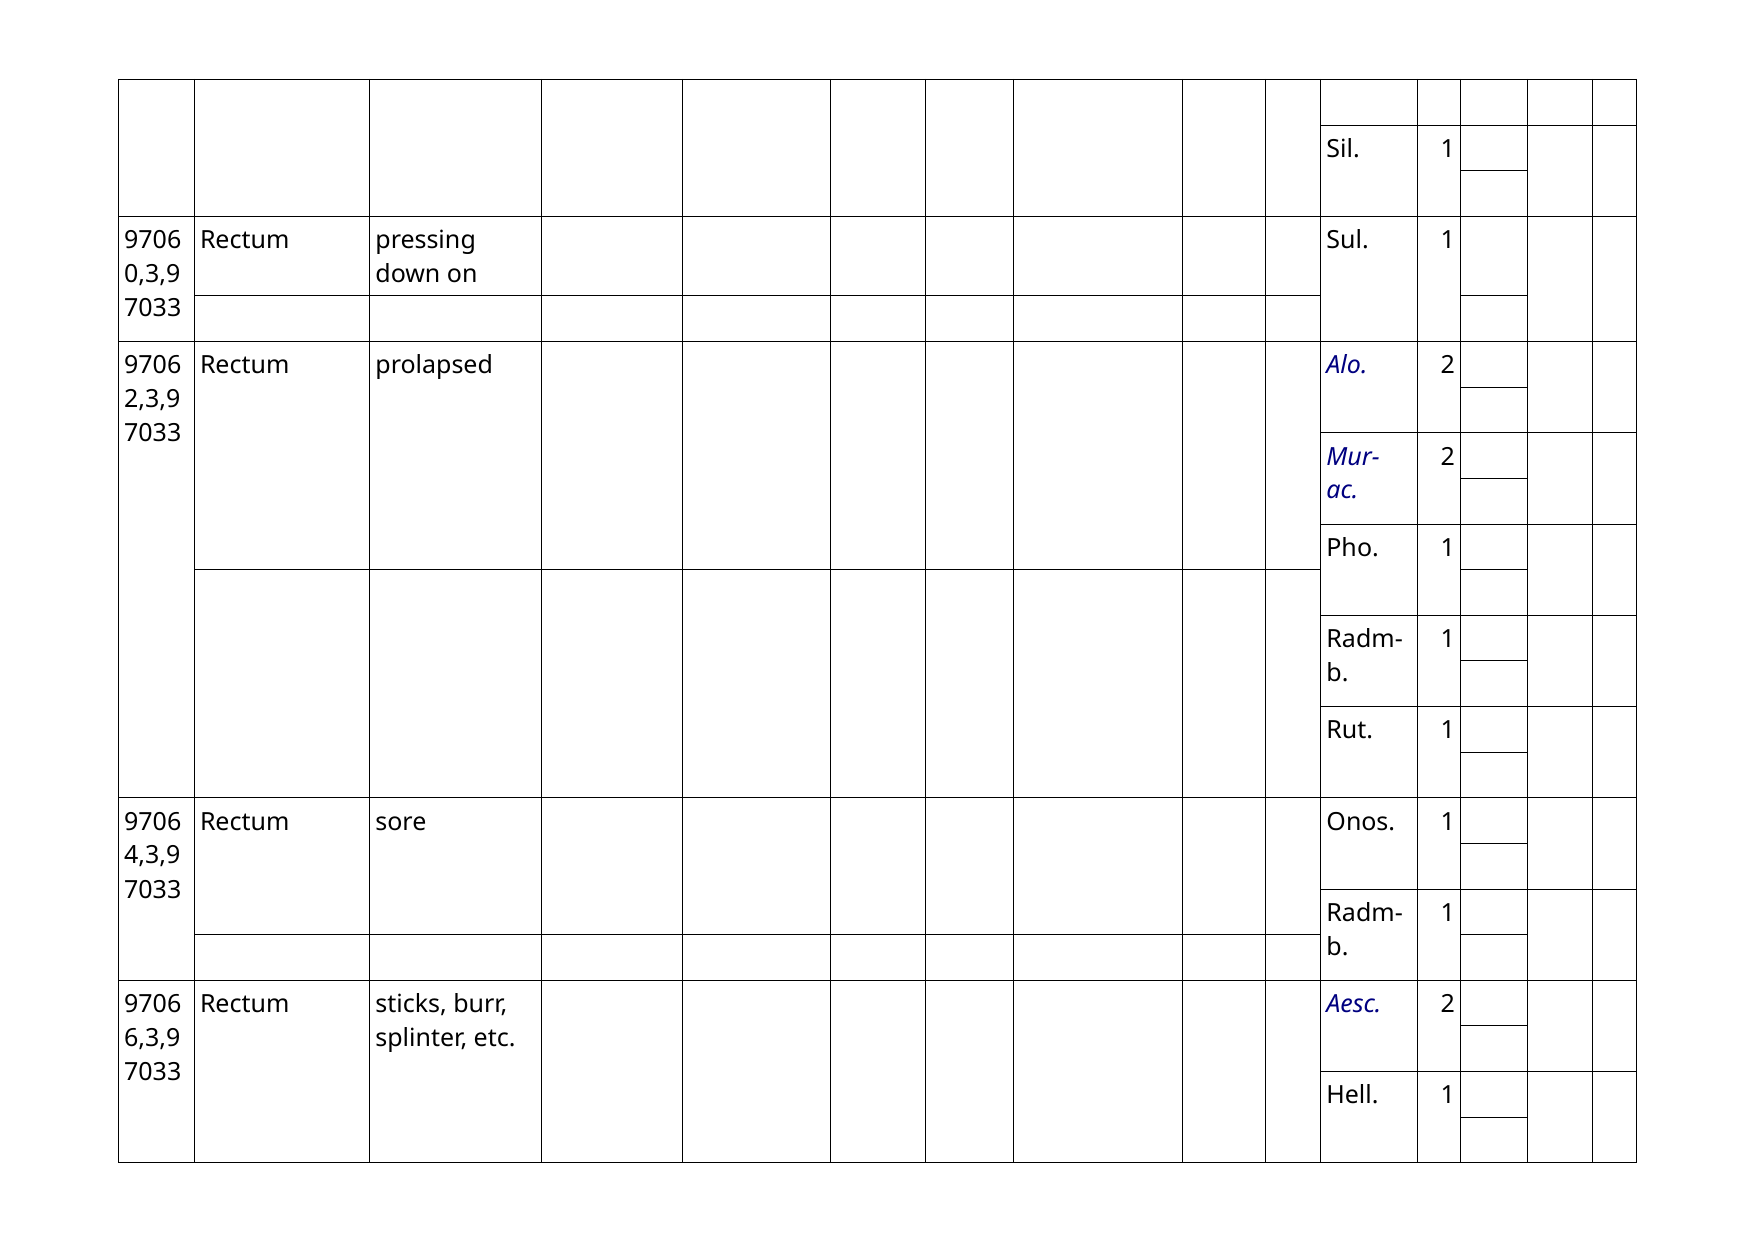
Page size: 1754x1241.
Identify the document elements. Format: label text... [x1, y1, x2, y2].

table_cell [195, 935, 369, 980]
table_cell 1 [1418, 217, 1460, 341]
table_cell [1183, 981, 1265, 1162]
table_cell [1266, 798, 1320, 934]
table_cell [683, 798, 830, 934]
table_cell [1528, 981, 1592, 1071]
table_cell 2 [1418, 981, 1460, 1071]
table_cell [831, 217, 925, 295]
table_cell Alo. [1321, 342, 1417, 432]
table_cell [1014, 981, 1182, 1162]
table_cell Rectum [195, 217, 369, 295]
table_cell [926, 342, 1013, 569]
table_cell [683, 296, 830, 341]
table_cell [1593, 217, 1636, 341]
table_cell [1528, 707, 1592, 797]
table_cell pressing down on [370, 217, 541, 295]
table_cell [195, 80, 369, 216]
table_cell [926, 798, 1013, 934]
table_cell Rectum [195, 342, 369, 569]
table_cell [542, 981, 682, 1162]
table_cell [1183, 217, 1265, 295]
table_cell [1014, 217, 1182, 295]
table_cell 97064,3,97033 [119, 798, 194, 980]
table_cell Sil. [1321, 126, 1417, 216]
table_cell [1528, 80, 1592, 124]
table_cell [1528, 126, 1592, 216]
table_cell [1461, 126, 1527, 170]
table_cell [926, 296, 1013, 341]
table_cell [1461, 935, 1527, 980]
table_cell [683, 217, 830, 295]
table_cell [1014, 935, 1182, 980]
table_cell [926, 935, 1013, 980]
table_cell sticks, burr, splinter, etc. [370, 981, 541, 1162]
table_cell [926, 217, 1013, 295]
table_cell [1183, 342, 1265, 569]
table_cell [1461, 661, 1527, 706]
table_cell [1461, 1118, 1527, 1162]
table_cell [831, 296, 925, 341]
table_cell Rectum [195, 981, 369, 1162]
table_cell [1461, 844, 1527, 888]
table_cell [1593, 433, 1636, 523]
table_cell 1 [1418, 707, 1460, 797]
table_cell [926, 981, 1013, 1162]
table_cell [542, 342, 682, 569]
table_cell [1593, 616, 1636, 706]
table_cell Mur-ac. [1321, 433, 1417, 523]
table_cell [542, 935, 682, 980]
table_cell [1266, 570, 1320, 797]
table_cell [831, 981, 925, 1162]
table_cell [1014, 798, 1182, 934]
table_cell [1183, 296, 1265, 341]
table_cell Sul. [1321, 217, 1417, 341]
table_cell [1461, 1026, 1527, 1071]
table_cell Onos. [1321, 798, 1417, 888]
table_cell [831, 798, 925, 934]
table_cell [1014, 570, 1182, 797]
table_cell [1461, 217, 1527, 295]
table_cell [683, 80, 830, 216]
table_cell [1528, 1072, 1592, 1162]
table_cell [1321, 80, 1417, 124]
table_cell [1593, 798, 1636, 888]
table_cell [1014, 342, 1182, 569]
table_cell [1266, 80, 1320, 216]
table_cell [926, 570, 1013, 797]
table_cell [1593, 707, 1636, 797]
table_cell [542, 80, 682, 216]
table_cell [1461, 616, 1527, 660]
table_cell [1461, 171, 1527, 216]
table_cell [1266, 935, 1320, 980]
table_cell 97062,3,97033 [119, 342, 194, 797]
table_cell [1014, 80, 1182, 216]
table_cell [370, 570, 541, 797]
table_cell [1593, 1072, 1636, 1162]
table_cell [683, 570, 830, 797]
table_cell [542, 570, 682, 797]
table_cell [1014, 296, 1182, 341]
table_cell [370, 935, 541, 980]
table_cell Aesc. [1321, 981, 1417, 1071]
table_cell 1 [1418, 798, 1460, 888]
table_cell 2 [1418, 433, 1460, 523]
table_cell [683, 981, 830, 1162]
table_cell [1528, 525, 1592, 615]
table_cell 2 [1418, 342, 1460, 432]
table_cell [1461, 388, 1527, 432]
table_cell Radm-b. [1321, 616, 1417, 706]
table_cell [1266, 981, 1320, 1162]
table_cell [1528, 342, 1592, 432]
table_cell [1461, 753, 1527, 797]
table_cell [1266, 296, 1320, 341]
table_cell [831, 342, 925, 569]
table_cell [370, 80, 541, 216]
table_cell [1461, 798, 1527, 843]
table_cell Radm-b. [1321, 890, 1417, 980]
table_cell 1 [1418, 890, 1460, 980]
table_cell Rut. [1321, 707, 1417, 797]
table_cell [1461, 296, 1527, 341]
table_cell [1593, 80, 1636, 124]
table_cell sore [370, 798, 541, 934]
table_cell [683, 342, 830, 569]
table_cell Rectum [195, 798, 369, 934]
table_cell 1 [1418, 525, 1460, 615]
table_cell [1418, 80, 1460, 124]
table_cell Hell. [1321, 1072, 1417, 1162]
table_cell [1461, 890, 1527, 934]
table_cell 97066,3,97033 [119, 981, 194, 1162]
table_cell [1183, 80, 1265, 216]
table_cell [542, 798, 682, 934]
table_cell [1593, 525, 1636, 615]
table_cell [1461, 981, 1527, 1025]
table_cell [1461, 433, 1527, 478]
table_cell 1 [1418, 616, 1460, 706]
table_cell [1461, 525, 1527, 569]
table_cell Pho. [1321, 525, 1417, 615]
table_cell [831, 80, 925, 216]
table_cell [1461, 1072, 1527, 1117]
table_cell 1 [1418, 126, 1460, 216]
table_cell [1266, 342, 1320, 569]
table_cell [1528, 433, 1592, 523]
table_cell [1528, 890, 1592, 980]
table_cell [195, 296, 369, 341]
table_cell [1461, 707, 1527, 752]
table_cell [1461, 80, 1527, 124]
table_cell [1593, 126, 1636, 216]
table_cell 1 [1418, 1072, 1460, 1162]
table_cell [1528, 616, 1592, 706]
table_cell [1593, 890, 1636, 980]
table_cell [1593, 342, 1636, 432]
table_cell [542, 296, 682, 341]
table_cell [370, 296, 541, 341]
table_cell [1183, 798, 1265, 934]
table_cell [1183, 570, 1265, 797]
table_cell [831, 570, 925, 797]
table_cell 97060,3,97033 [119, 217, 194, 341]
table_cell [1528, 798, 1592, 888]
table_cell [683, 935, 830, 980]
table_cell [1461, 342, 1527, 387]
table_cell [926, 80, 1013, 216]
table_cell [1183, 935, 1265, 980]
table_cell [542, 217, 682, 295]
table_cell prolapsed [370, 342, 541, 569]
table_cell [1461, 570, 1527, 615]
table_cell [1266, 217, 1320, 295]
table_cell [119, 80, 194, 216]
table_cell [1593, 981, 1636, 1071]
table_cell [1528, 217, 1592, 341]
table_cell [195, 570, 369, 797]
table_cell [1461, 479, 1527, 523]
table_cell [831, 935, 925, 980]
